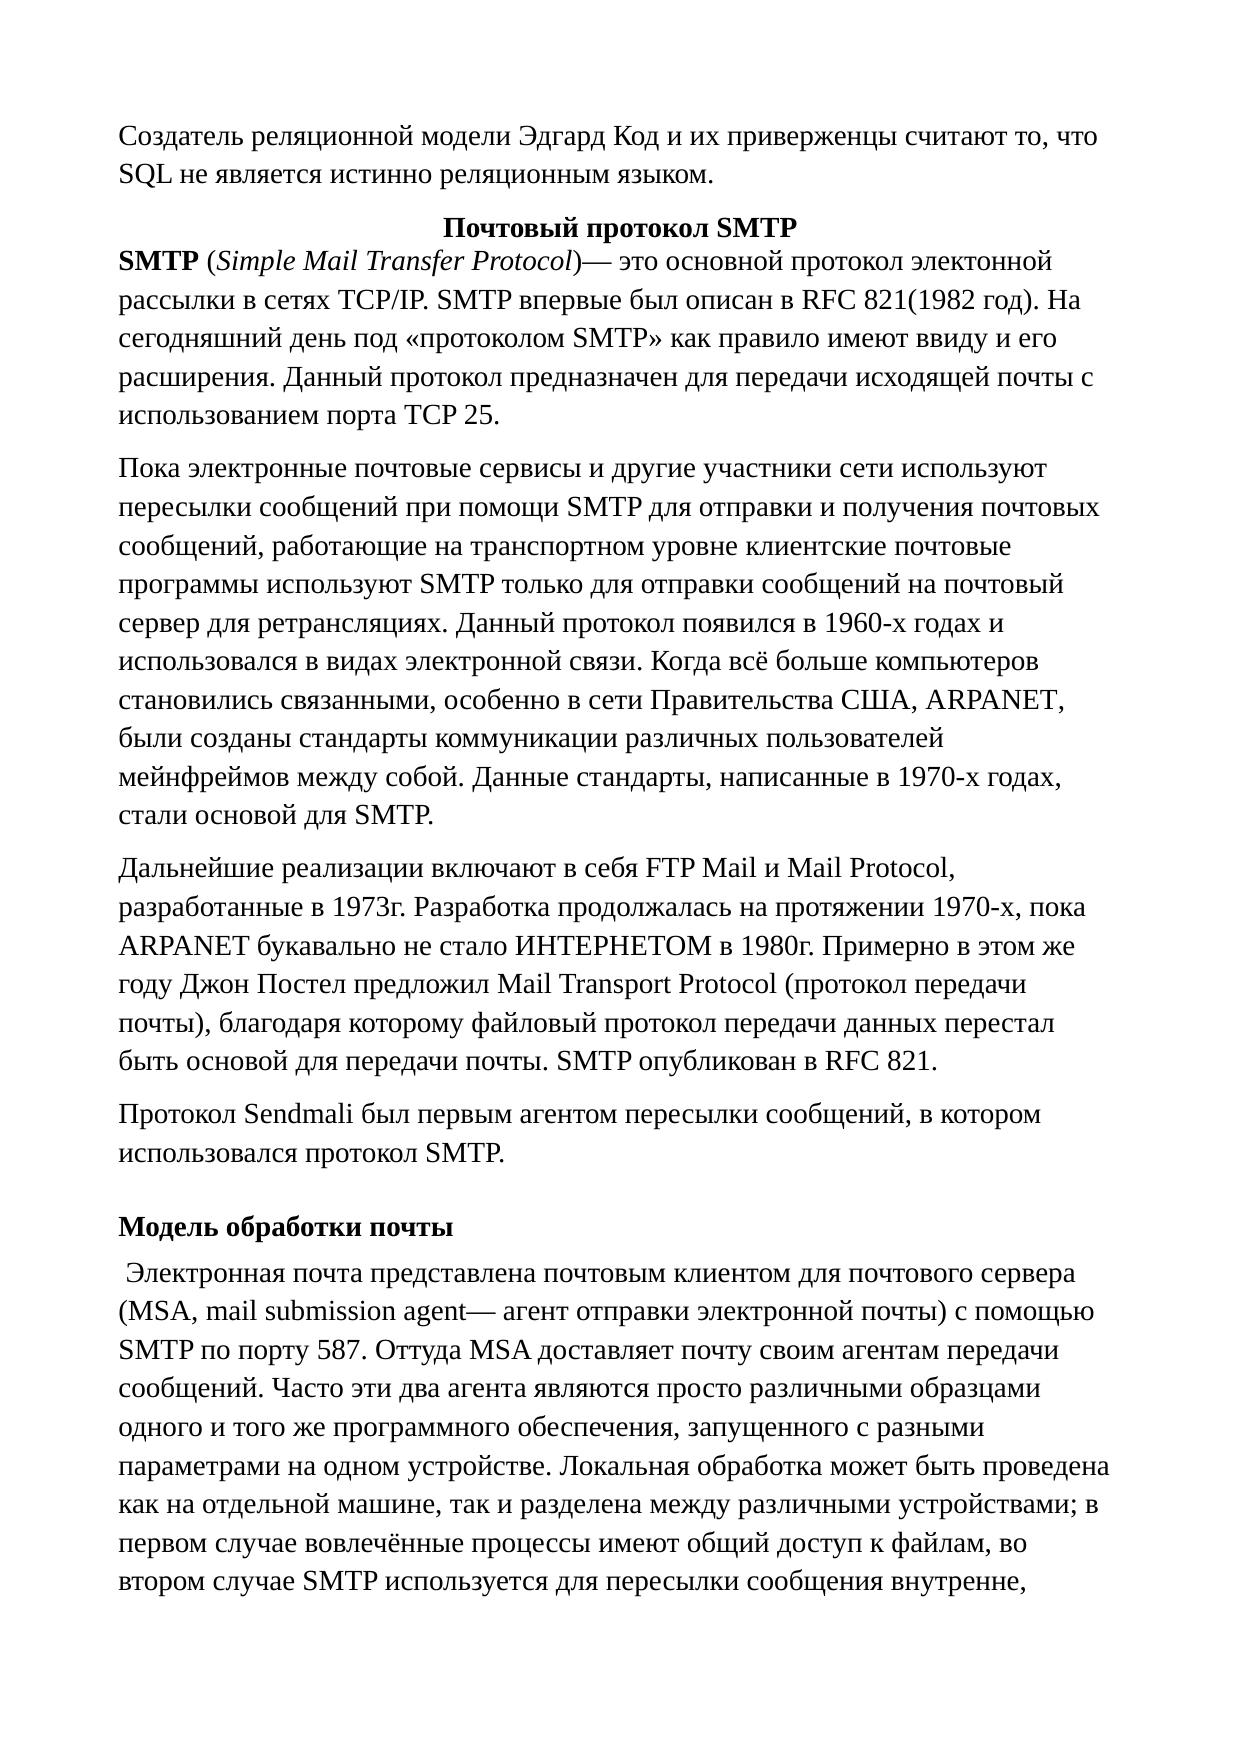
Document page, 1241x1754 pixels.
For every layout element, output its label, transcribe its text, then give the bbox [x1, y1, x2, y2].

text Пока электронные почтовые сервисы и другие участники сети используют пересылки сообщений при помощи SMTP для отправки и получения почтовых сообщений, работающие на транспортном уровне клиентские почтовые программы используют SMTP только для отправки сообщений на почтовый сервер для ретрансляциях. Данный протокол появился в 1960-х годах и использовался в видах электронной связи. Когда всё больше компьютеров становились связанными, особенно в сети Правительства США, ARPANET, были созданы стандарты коммуникации различных пользователей мейнфреймов между собой. Данные стандарты, написанные в 1970-х годах, стали основой для SMTP. [118, 451, 1122, 831]
text Электронная почта представлена почтовым клиентом для почтового сервера (MSA, mail submission agent— агент отправки электронной почты) с помощью SMTP по порту 587. Оттуда MSA доставляет почту своим агентам передачи сообщений. Часто эти два агента являются просто различными образцами одного и того же программного обеспечения, запущенного с разными параметрами на одном устройстве. Локальная обработка может быть проведена как на отдельной машине, так и разделена между различными устройствами; в первом случае вовлечённые процессы имеют общий доступ к файлам, во втором случае SMTP используется для пересылки сообщения внутренне, [118, 1255, 1122, 1597]
text Создатель реляционной модели Эдгард Код и их приверженцы считают то, что SQL не является истинно реляционным языком. [118, 118, 1122, 190]
text Протокол Sendmali был первым агентом пересылки сообщений, в котором использовался протокол SMTP. [118, 1096, 1122, 1168]
subtitle Модель обработки почты [118, 1209, 1122, 1242]
text SMTP (Simple Mail Transfer Protocol)— это основной протокол электонной рассылки в сетях TCP/IP. SMTP впервые был описан в RFC 821(1982 год). На сегодняшний день под «протоколом SMTP» как правило имеют ввиду и его расширения. Данный протокол предназначен для передачи исходящей почты с использованием порта TCP 25. [118, 243, 1122, 431]
text Почтовый протокол SMTP [118, 210, 1122, 243]
text Дальнейшие реализации включают в себя FTP Mail и Mail Protocol, разработанные в 1973г. Разработка продолжалась на протяжении 1970-х, пока ARPANET букавально не стало ИНТЕРНЕТОМ в 1980г. Примерно в этом же году Джон Постел предложил Mail Transport Protocol (протокол передачи почты), благодаря которому файловый протокол передачи данных перестал быть основой для передачи почты. SMTP опубликован в RFC 821. [118, 851, 1122, 1077]
